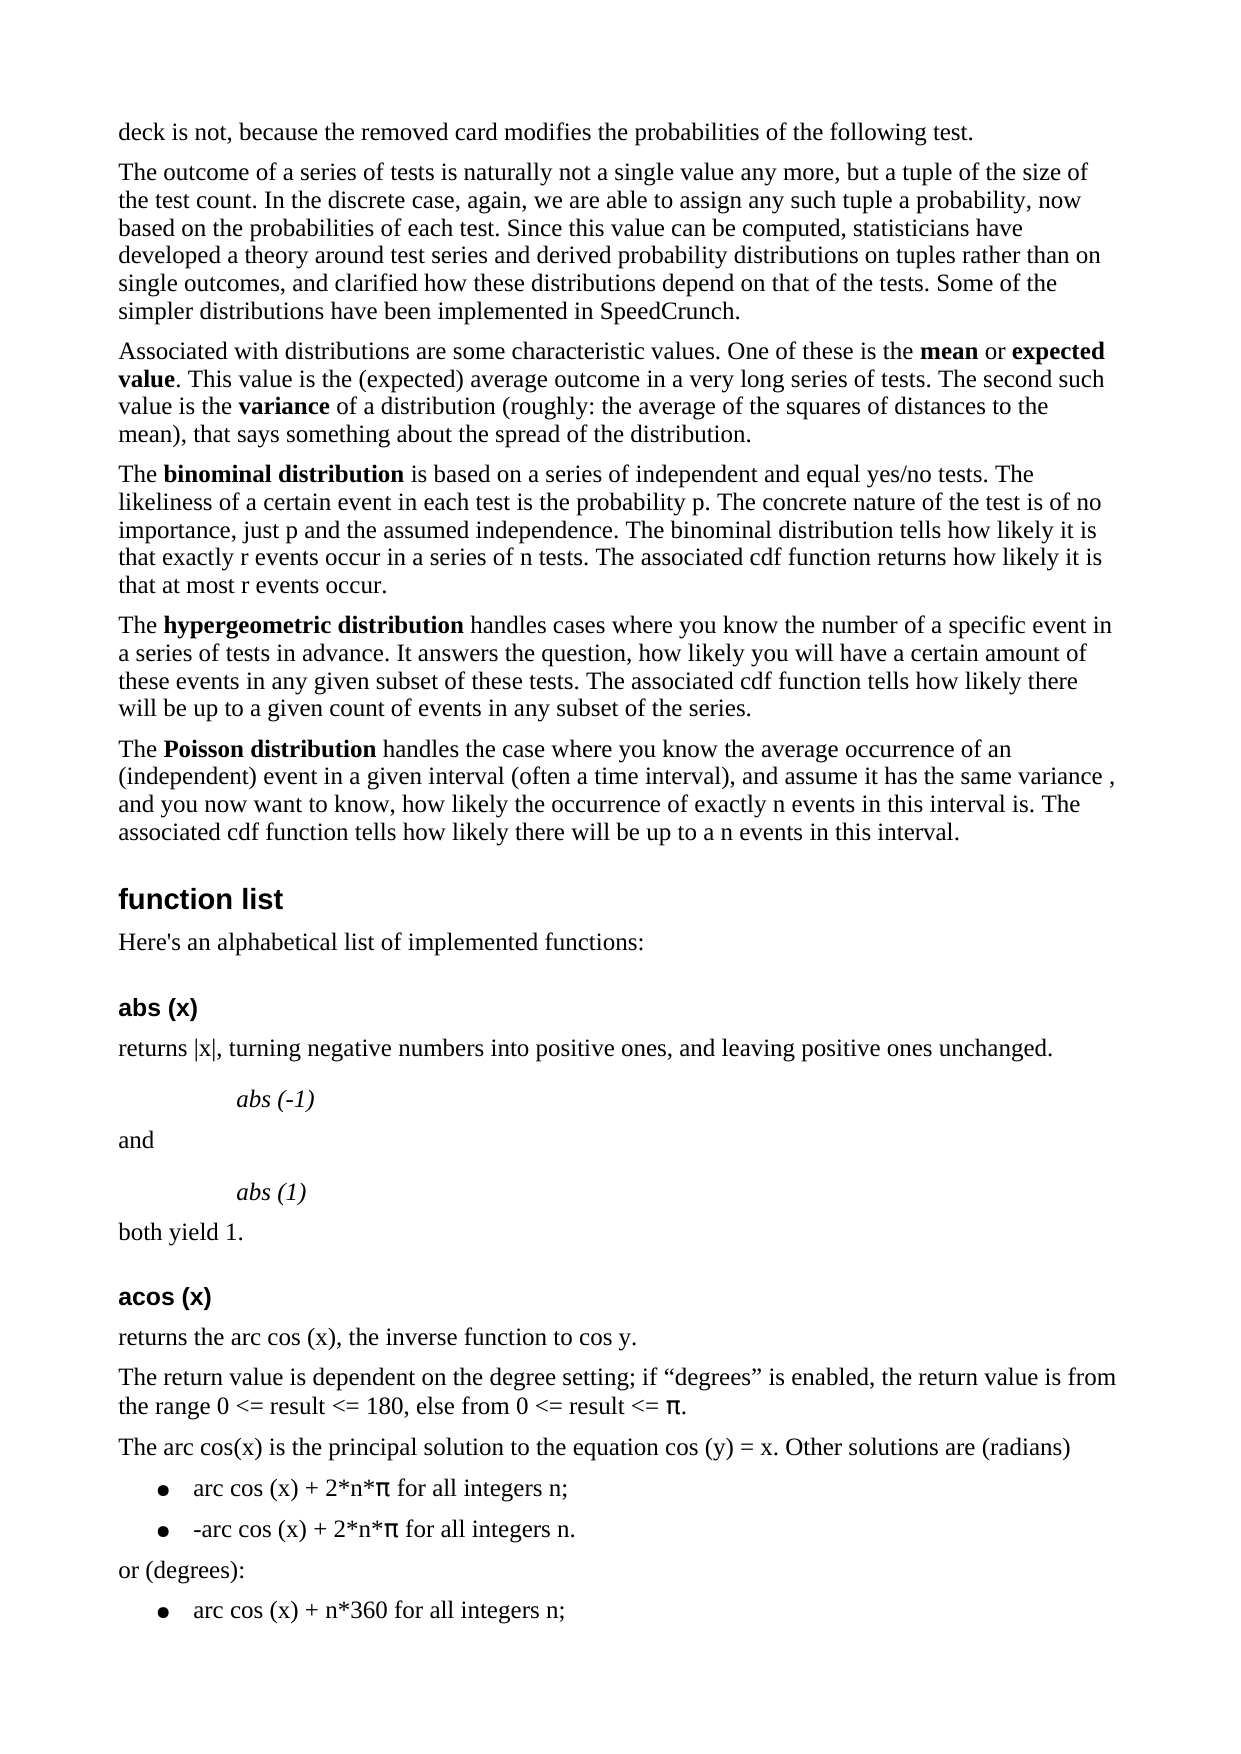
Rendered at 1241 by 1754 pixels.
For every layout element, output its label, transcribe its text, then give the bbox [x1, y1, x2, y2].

text Here's an alphabetical list of implemented functions: [118, 928, 1122, 956]
text returns the arc cos (x), the inverse function to cos y. [118, 1323, 1122, 1351]
text abs (1) [236, 1178, 1122, 1205]
text The binominal distribution is based on a series of independent and equal yes/no tests. The likeliness of a certain event in each test is the probability p. The concrete nature of the test is of no importance, just p and the assumed independence. The binominal distribution tells how likely it is that exactly r events occur in a series of n tests. The associated cdf function returns how likely it is that at most r events occur. [118, 460, 1122, 599]
list arc cos (x) + 2*n*π for all integers n; [156, 1473, 1122, 1502]
text both yield 1. [118, 1218, 1122, 1246]
text Associated with distributions are some characteristic values. One of these is the mean or expected value. This value is the (expected) average outcome in a very long series of tests. The second such value is the variance of a distribution (roughly: the average of the squares of distances to the mean), that says something about the spread of the distribution. [118, 337, 1122, 448]
subtitle abs (x) [118, 993, 1122, 1021]
text or (degrees): [118, 1556, 1122, 1584]
subtitle function list [118, 883, 1122, 916]
list arc cos (x) + n*360 for all integers n; [156, 1597, 1122, 1624]
text and [118, 1126, 1122, 1153]
text The hypergeometric distribution handles cases where you know the number of a specific event in a series of tests in advance. It answers the question, how likely you will have a certain amount of these events in any given subset of these tests. The associated cdf function tells how likely there will be up to a given count of events in any subset of the series. [118, 611, 1122, 722]
text abs (-1) [236, 1086, 1122, 1113]
subtitle acos (x) [118, 1283, 1122, 1311]
text The Poisson distribution handles the case where you know the average occurrence of an (independent) event in a given interval (often a time interval), and assume it has the same variance , and you now want to know, how likely the occurrence of exactly n events in this interval is. The associated cdf function tells how likely there will be up to a n events in this interval. [118, 735, 1122, 846]
text The return value is dependent on the degree setting; if “degrees” is enabled, the return value is from the range 0 <= result <= 180, else from 0 <= result <= π. [118, 1363, 1122, 1420]
text returns |x|, turning negative numbers into positive ones, and leaving positive ones unchanged. [118, 1034, 1122, 1061]
list -arc cos (x) + 2*n*π for all integers n. [156, 1515, 1122, 1544]
text The arc cos(x) is the principal solution to the equation cos (y) = x. Other solutions are (radians) [118, 1433, 1122, 1461]
text The outcome of a series of tests is naturally not a single value any more, but a tuple of the size of the test count. In the discrete case, again, we are able to assign any such tuple a probability, now based on the probabilities of each test. Since this value can be computed, statisticians have developed a theory around test series and derived probability distributions on tuples rather than on single outcomes, and clarified how these distributions depend on that of the tests. Some of the simpler distributions have been implemented in SpeedCrunch. [118, 158, 1122, 324]
text deck is not, because the removed card modifies the probabilities of the following test. [118, 118, 1122, 146]
